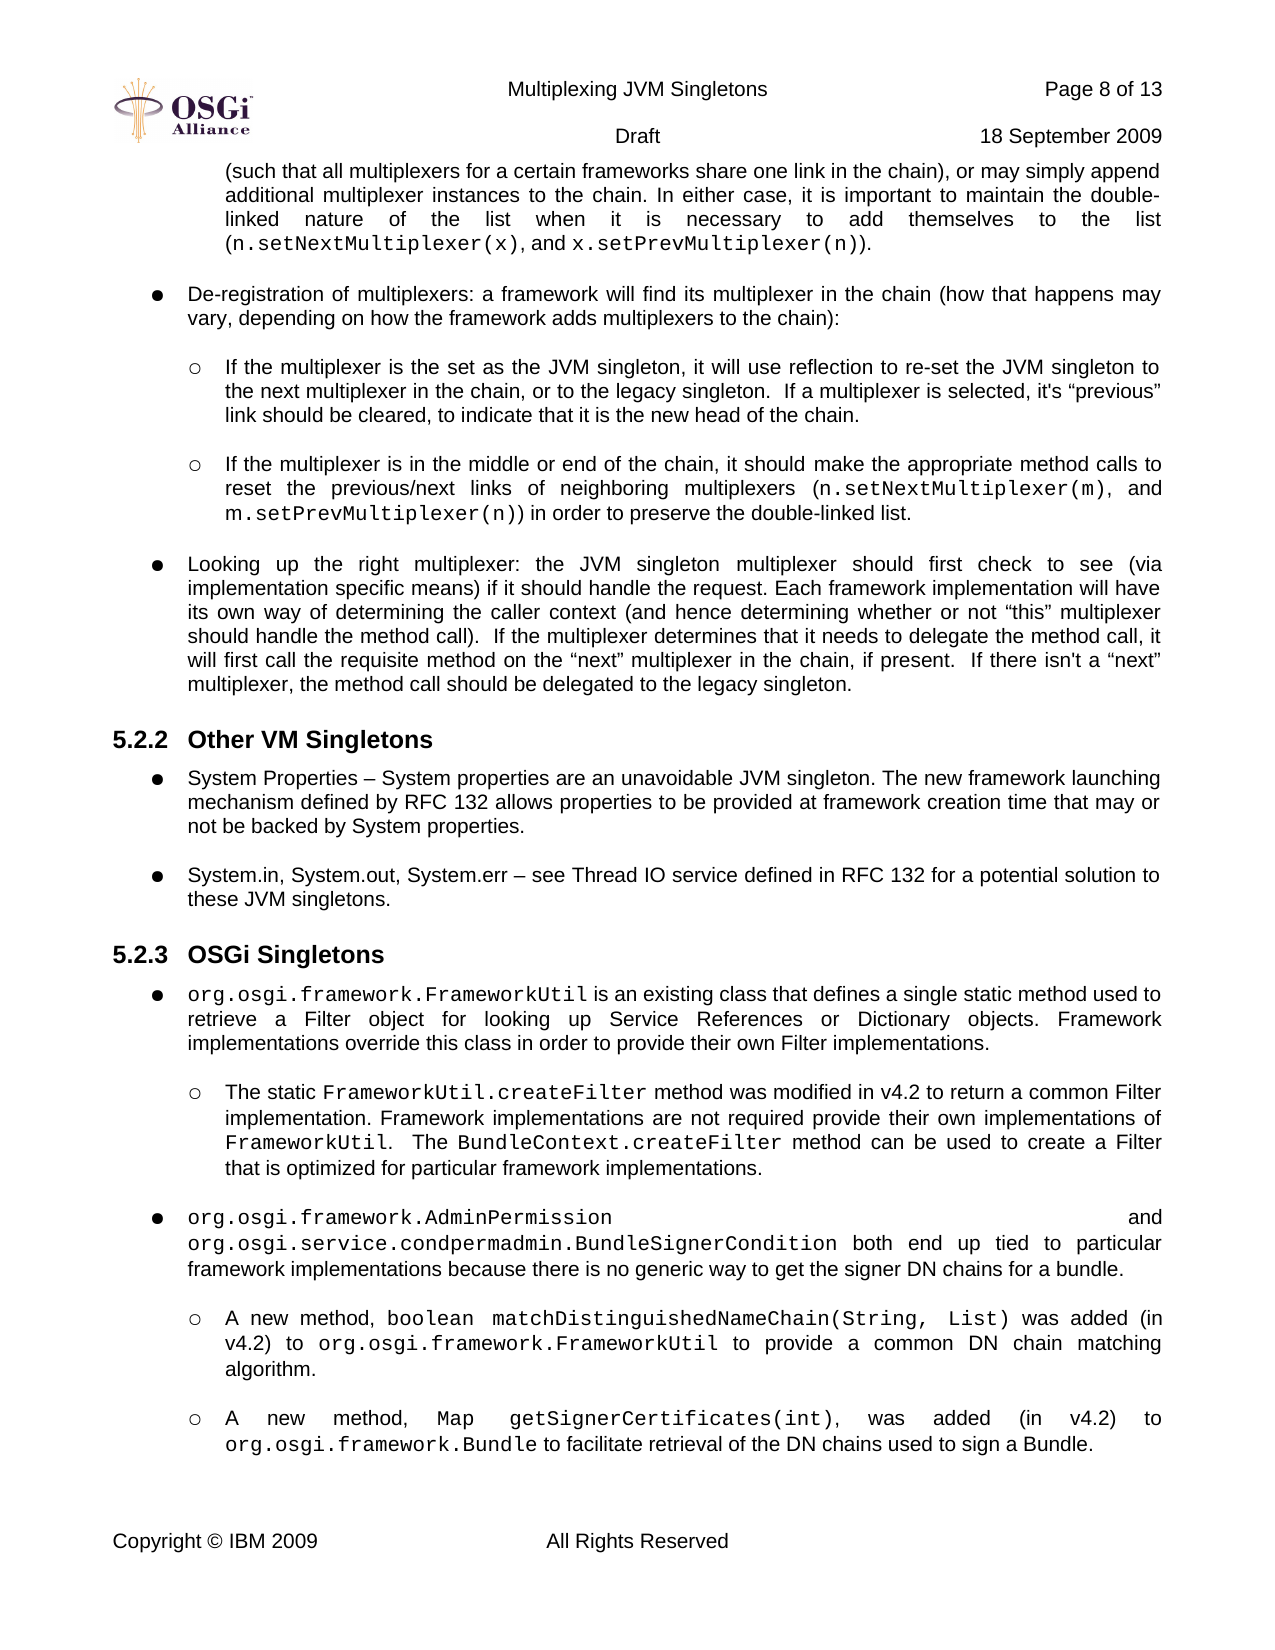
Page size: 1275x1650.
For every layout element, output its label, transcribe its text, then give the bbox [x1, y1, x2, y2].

subtitle Other VM Singletons [112, 725, 1162, 754]
list Looking up the right multiplexer: the JVM singleton multiplexer should first check to see (via implementation specific means) if it should handle the request. Each framework implementation will have its own way of determining the caller context (and hence determining whether or not “this” multiplexer should handle the method call). If the multiplexer determines that it needs to delegate the method call, it will first call the requisite method on the “next” multiplexer in the chain, if present. If there isn't a “next” multiplexer, the method call should be delegated to the legacy singleton. [150, 552, 1162, 696]
picture [114, 78, 254, 143]
subtitle OSGi Singletons [112, 940, 1162, 969]
list A new method, boolean matchDistinguishedNameChain(String, List) was added (in v4.2) to org.osgi.framework.FrameworkUtil to provide a common DN chain matching algorithm. [187, 1305, 1162, 1381]
list org.osgi.framework.FrameworkUtil is an existing class that defines a single static method used to retrieve a Filter object for looking up Service References or Dictionary objects. Framework implementations override this class in order to provide their own Filter implementations. [150, 981, 1162, 1055]
list If the multiplexer is the set as the JVM singleton, it will use reflection to re-set the JVM singleton to the next multiplexer in the chain, or to the legacy singleton. If a multiplexer is selected, it's “previous” link should be cleared, to indicate that it is the new head of the chain. [187, 354, 1162, 426]
list De-registration of multiplexers: a framework will find its multiplexer in the chain (how that happens may vary, depending on how the framework adds multiplexers to the chain): [150, 282, 1162, 329]
list The static FrameworkUtil.createFilter method was modified in v4.2 to return a common Filter implementation. Framework implementations are not required provide their own implementations of FrameworkUtil. The BundleContext.createFilter method can be used to create a Filter that is optimized for particular framework implementations. [187, 1080, 1162, 1180]
list If the multiplexer is in the middle or end of the chain, it should make the appropriate method calls to reset the previous/next links of neighboring multiplexers (n.setNextMultiplexer(m), and m.setPrevMultiplexer(n)) in order to preserve the double-linked list. [187, 451, 1162, 527]
list System.in, System.out, System.err – see Thread IO service defined in RFC 132 for a potential solution to these JVM singletons. [150, 863, 1162, 911]
list org.osgi.framework.AdminPermission and org.osgi.service.condpermadmin.BundleSignerCondition both end up tied to particular framework implementations because there is no generic way to get the signer DN chains for a bundle. [150, 1205, 1162, 1280]
list (such that all multiplexers for a certain frameworks share one link in the chain), or may simply append additional multiplexer instances to the chain. In either case, it is important to maintain the double-linked nature of the list when it is necessary to add themselves to the list (n.setNextMultiplexer(x), and x.setPrevMultiplexer(n)). [187, 159, 1162, 257]
list System Properties – System properties are an unavoidable JVM singleton. The new framework launching mechanism defined by RFC 132 allows properties to be provided at framework creation time that may or not be backed by System properties. [150, 766, 1162, 838]
list A new method, Map getSignerCertificates(int), was added (in v4.2) to org.osgi.framework.Bundle to facilitate retrieval of the DN chains used to sign a Bundle. [187, 1406, 1162, 1458]
